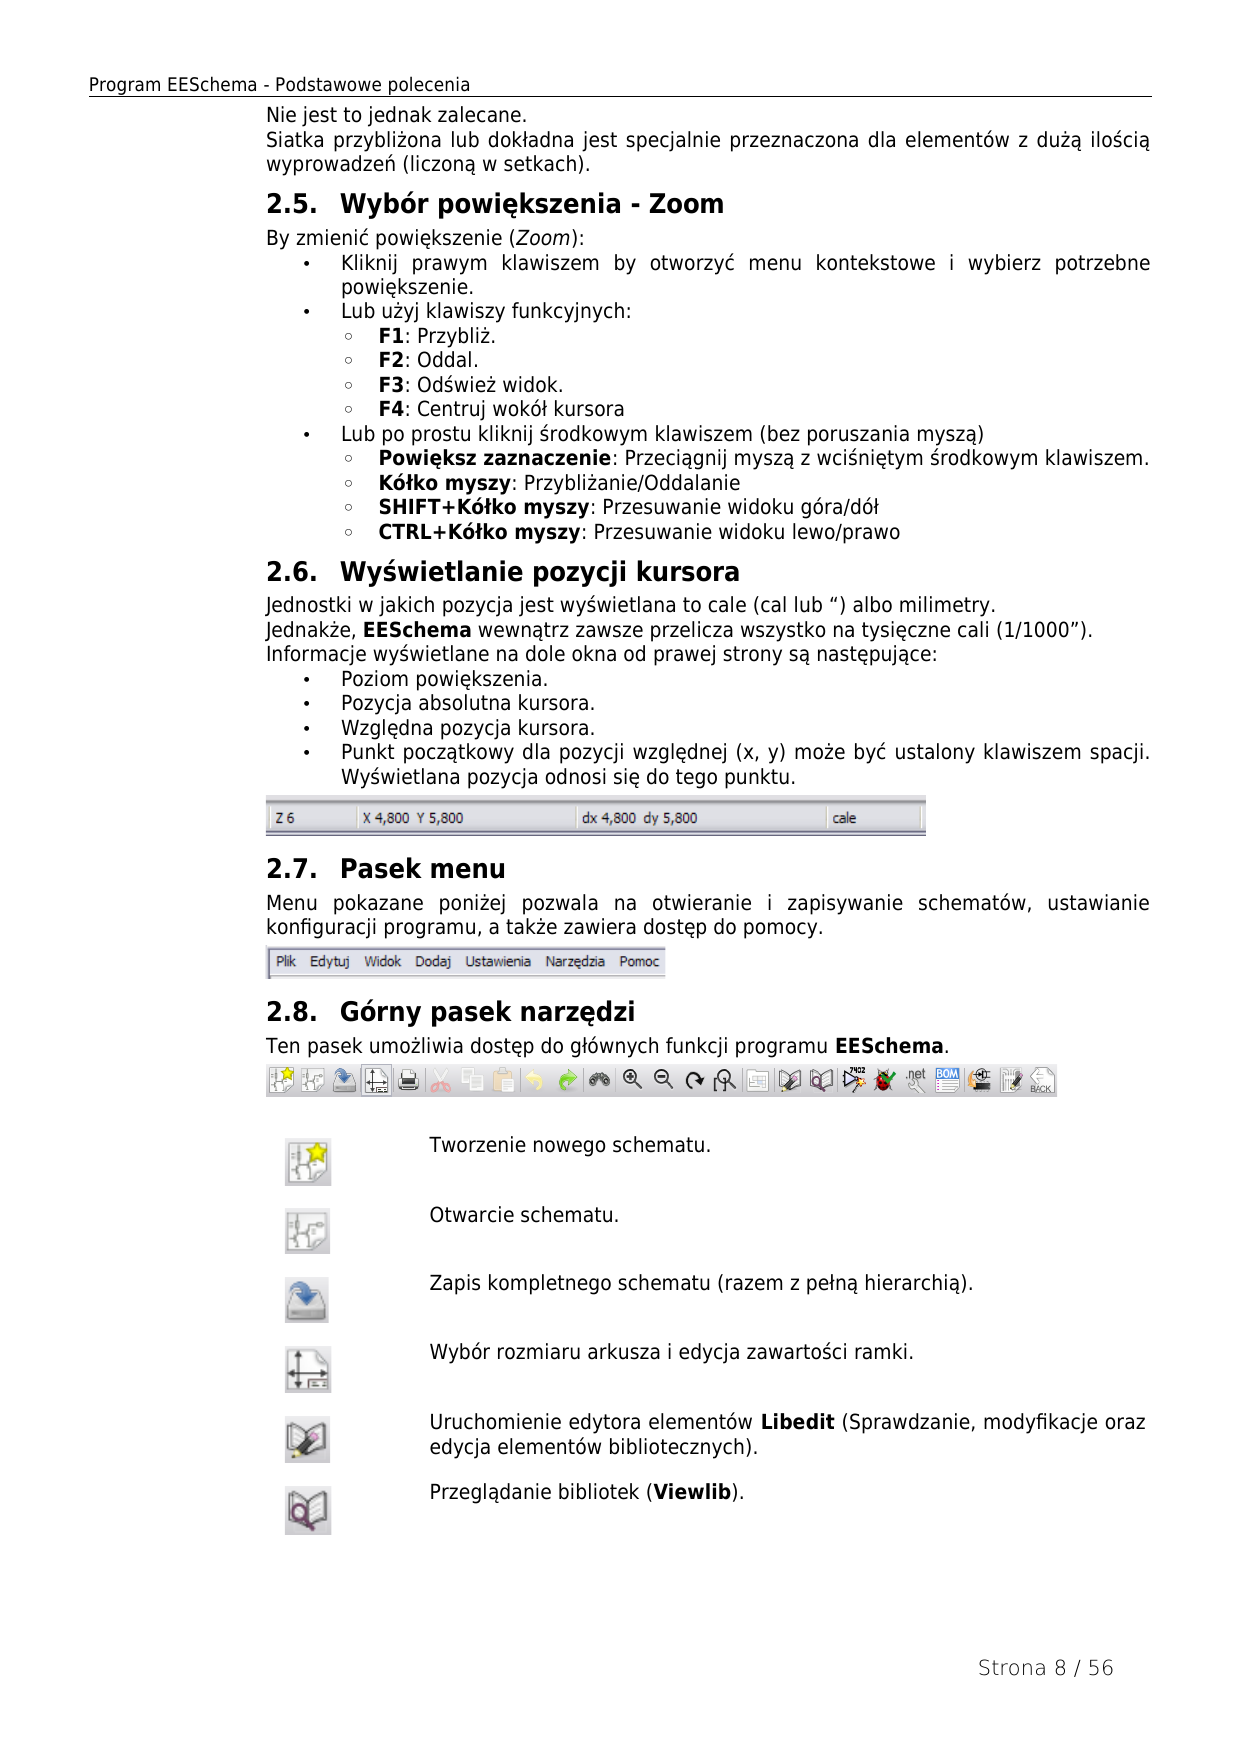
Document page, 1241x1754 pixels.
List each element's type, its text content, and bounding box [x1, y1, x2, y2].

list F3: Odśwież widok. [341, 373, 1152, 397]
list Punkt początkowy dla pozycji względnej (x, y) może być ustalony klawiszem spacji. Wyświetlana pozycja odnosi się do tego punktu. [303, 740, 1152, 789]
table_cell [267, 1475, 412, 1546]
table_cell Przeglądanie bibliotek (Viewlib). [412, 1475, 1152, 1546]
list F4: Centruj wokół kursora [341, 397, 1152, 422]
picture [284, 1416, 331, 1463]
list Kliknij prawym klawiszem by otworzyć menu kontekstowe i wybierz potrzebne powiększenie. [303, 250, 1152, 299]
list Poziom powiększenia. [303, 667, 1152, 691]
picture [265, 945, 666, 979]
picture [284, 1486, 332, 1535]
subtitle Wyświetlanie pozycji kursora [266, 556, 1152, 587]
picture [284, 1277, 329, 1323]
list Względna pozycja kursora. [303, 716, 1152, 740]
table_cell [267, 1335, 412, 1404]
text Jednakże, EESchema wewnątrz zawsze przelicza wszystko na tysięczne cali (1/1000”). [266, 618, 1152, 642]
table_cell [267, 1197, 412, 1266]
list CTRL+Kółko myszy: Przesuwanie widoku lewo/prawo [341, 520, 1152, 544]
text Informacje wyświetlane na dole okna od prawej strony są następujące: [266, 642, 1152, 667]
text Jednostki w jakich pozycja jest wyświetlana to cale (cal lub “) albo milimetry. [266, 593, 1152, 618]
picture [265, 795, 926, 836]
picture [284, 1346, 332, 1393]
table_cell [267, 1405, 412, 1474]
table_cell [267, 1266, 412, 1334]
text Nie jest to jednak zalecane. [266, 103, 1152, 128]
text Ten pasek umożliwia dostęp do głównych funkcji programu EESchema. [266, 1034, 1152, 1058]
text Menu pokazane poniżej pozwala na otwieranie i zapisywanie schematów, ustawianie konfiguracji programu, a także zawiera dostęp do pomocy. [266, 890, 1152, 939]
subtitle Pasek menu [266, 853, 1152, 884]
table_cell Otwarcie schematu. [412, 1197, 1152, 1266]
list Lub po prostu kliknij środkowym klawiszem (bez poruszania myszą) [303, 422, 1152, 446]
list SHIFT+Kółko myszy: Przesuwanie widoku góra/dół [341, 495, 1152, 520]
subtitle Górny pasek narzędzi [266, 997, 1152, 1028]
list Kółko myszy: Przybliżanie/Oddalanie [341, 471, 1152, 495]
picture [284, 1208, 331, 1254]
table_header Tworzenie nowego schematu. [412, 1127, 1152, 1197]
subtitle Wybór powiększenia - Zoom [266, 188, 1152, 220]
list Pozycja absolutna kursora. [303, 691, 1152, 716]
list F1: Przybliż. [341, 324, 1152, 348]
list F2: Oddal. [341, 348, 1152, 373]
table_header [267, 1127, 412, 1197]
table_cell Zapis kompletnego schematu (razem z pełną hierarchią). [412, 1266, 1152, 1334]
picture [284, 1138, 332, 1186]
list Lub użyj klawiszy funkcyjnych: [303, 299, 1152, 324]
table_cell Wybór rozmiaru arkusza i edycja zawartości ramki. [412, 1335, 1152, 1404]
list Powiększ zaznaczenie: Przeciągnij myszą z wciśniętym środkowym klawiszem. [341, 446, 1152, 471]
text By zmienić powiększenie (Zoom): [266, 226, 1152, 250]
table_cell Uruchomienie edytora elementów Libedit (Sprawdzanie, modyfikacje oraz edycja elementów bibliotecznych). [412, 1405, 1152, 1474]
picture [265, 1064, 1058, 1097]
text Siatka przybliżona lub dokładna jest specjalnie przeznaczona dla elementów z dużą ilością wyprowadzeń (liczoną w setkach). [266, 128, 1152, 177]
